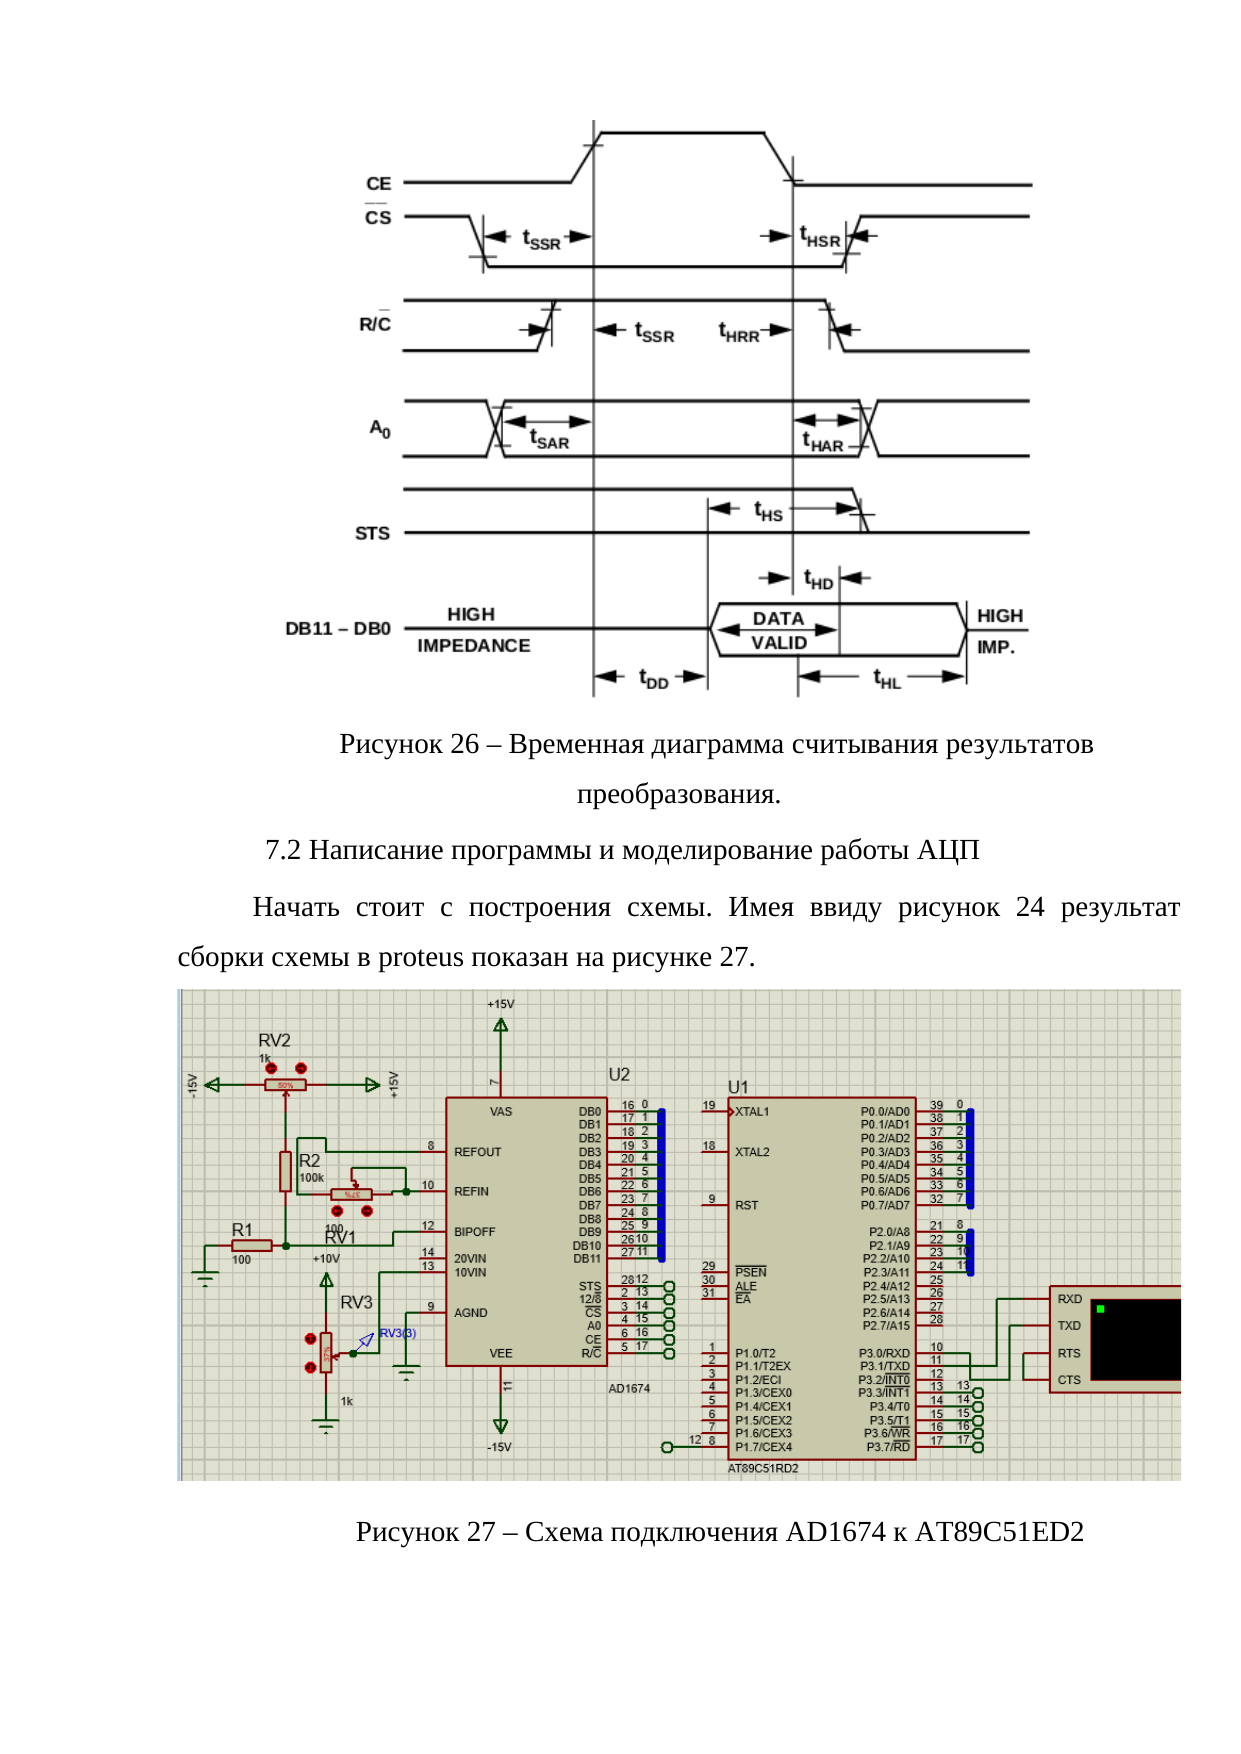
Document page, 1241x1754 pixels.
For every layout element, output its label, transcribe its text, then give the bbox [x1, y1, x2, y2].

subtitle 7.2 Написание программы и моделирование работы АЦП [177, 832, 1181, 866]
text Начать стоит с построения схемы. Имея ввиду рисунок 24 результат сборки схемы в proteus показан на рисунке 27. [177, 889, 1181, 973]
picture [270, 120, 1067, 726]
picture [177, 989, 1182, 1481]
text Рисунок 27 – Схема подключения AD1674 к AT89C51ED2 [177, 1481, 1181, 1548]
text Рисунок 26 – Временная диаграмма считывания результатов преобразования. [177, 118, 1181, 810]
